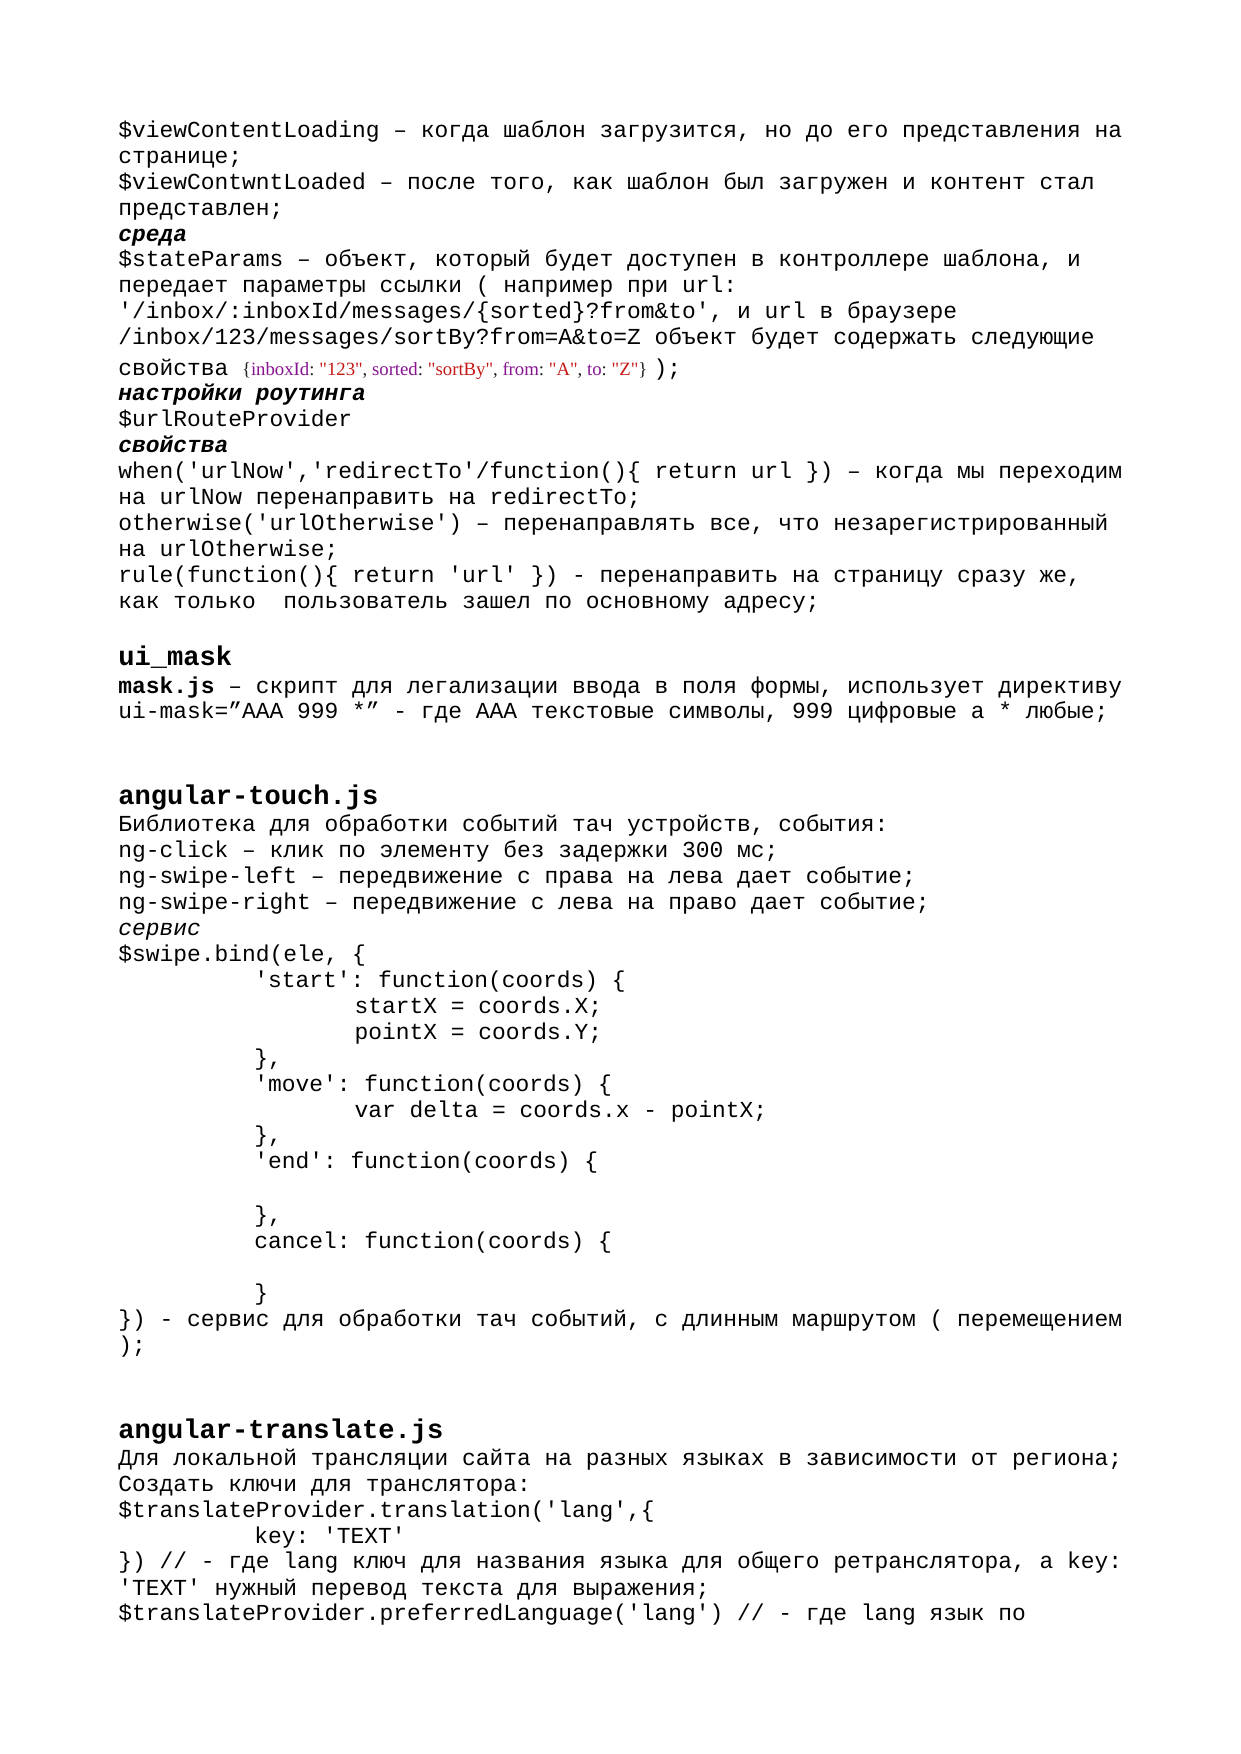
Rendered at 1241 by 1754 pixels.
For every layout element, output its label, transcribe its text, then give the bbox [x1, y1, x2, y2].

text ui_mask [118, 643, 1122, 674]
text 'end': function(coords) { [118, 1150, 1122, 1176]
text 'start': function(coords) { [118, 968, 1122, 994]
text angular-translate.js [118, 1415, 1122, 1446]
text Создать ключи для транслятора: [118, 1472, 1122, 1498]
text }) // - где lang ключ для названия языка для общего ретранслятора, а key: 'TEXT' нужный перевод текста для выражения; [118, 1550, 1122, 1602]
text }, [118, 1124, 1122, 1150]
text angular-touch.js [118, 782, 1122, 813]
text $stateParams – объект, который будет доступен в контроллере шаблона, и передает параметры ссылки ( например при url: '/inbox/:inboxId/messages/{sorted}?from&to', и url в браузере /inbox/123/messages/sortBy?from=A&to=Z объект будет содержать следующие свойства {inboxId: "123", sorted: "sortBy", from: "A", to: "Z"} ); [118, 248, 1122, 382]
text }, [118, 1046, 1122, 1072]
text Для локальной трансляции сайта на разных языках в зависимости от региона; [118, 1446, 1122, 1472]
text when('urlNow','redirectTo'/function(){ return url }) – когда мы переходим на urlNow перенаправить на redirectTo; [118, 459, 1122, 511]
text свойства [118, 434, 1122, 459]
text otherwise('urlOtherwise') – перенаправлять все, что незарегистрированный на urlOtherwise; [118, 511, 1122, 563]
text rule(function(){ return 'url' }) - перенаправить на страницу сразу же, как только пользователь зашел по основному адресу; [118, 563, 1122, 615]
text } [118, 1282, 1122, 1307]
text среда [118, 222, 1122, 248]
text Библиотека для обработки событий тач устройств, события: [118, 813, 1122, 838]
text var delta = coords.x - pointX; [118, 1098, 1122, 1124]
text $viewContentLoading – когда шаблон загрузится, но до его представления на странице; [118, 118, 1122, 170]
text cancel: function(coords) { [118, 1230, 1122, 1256]
text }) - сервис для обработки тач событий, с длинным маршрутом ( перемещением ); [118, 1307, 1122, 1359]
text key: 'TEXT' [118, 1524, 1122, 1550]
text настройки роутинга [118, 382, 1122, 408]
text $translateProvider.translation('lang',{ [118, 1498, 1122, 1524]
text ng-click – клик по элементу без задержки 300 мс; ng-swipe-left – передвижение с права на лева дает событие; ng-swipe-right – передвижение с лева на право дает событие; [118, 838, 1122, 916]
text $translateProvider.preferredLanguage('lang') // - где lang язык по [118, 1602, 1122, 1628]
text $urlRouteProvider [118, 408, 1122, 434]
text $viewContwntLoaded – после того, как шаблон был загружен и контент стал представлен; [118, 170, 1122, 222]
text startX = coords.X; [118, 994, 1122, 1020]
text 'move': function(coords) { [118, 1072, 1122, 1098]
text $swipe.bind(ele, { [118, 942, 1122, 968]
text pointX = coords.Y; [118, 1020, 1122, 1046]
text mask.js – скрипт для легализации ввода в поля формы, использует директиву ui-mask=”AAA 999 *” - где AAA текстовые символы, 999 цифровые а * любые; [118, 674, 1122, 726]
text }, [118, 1204, 1122, 1230]
text сервис [118, 916, 1122, 942]
